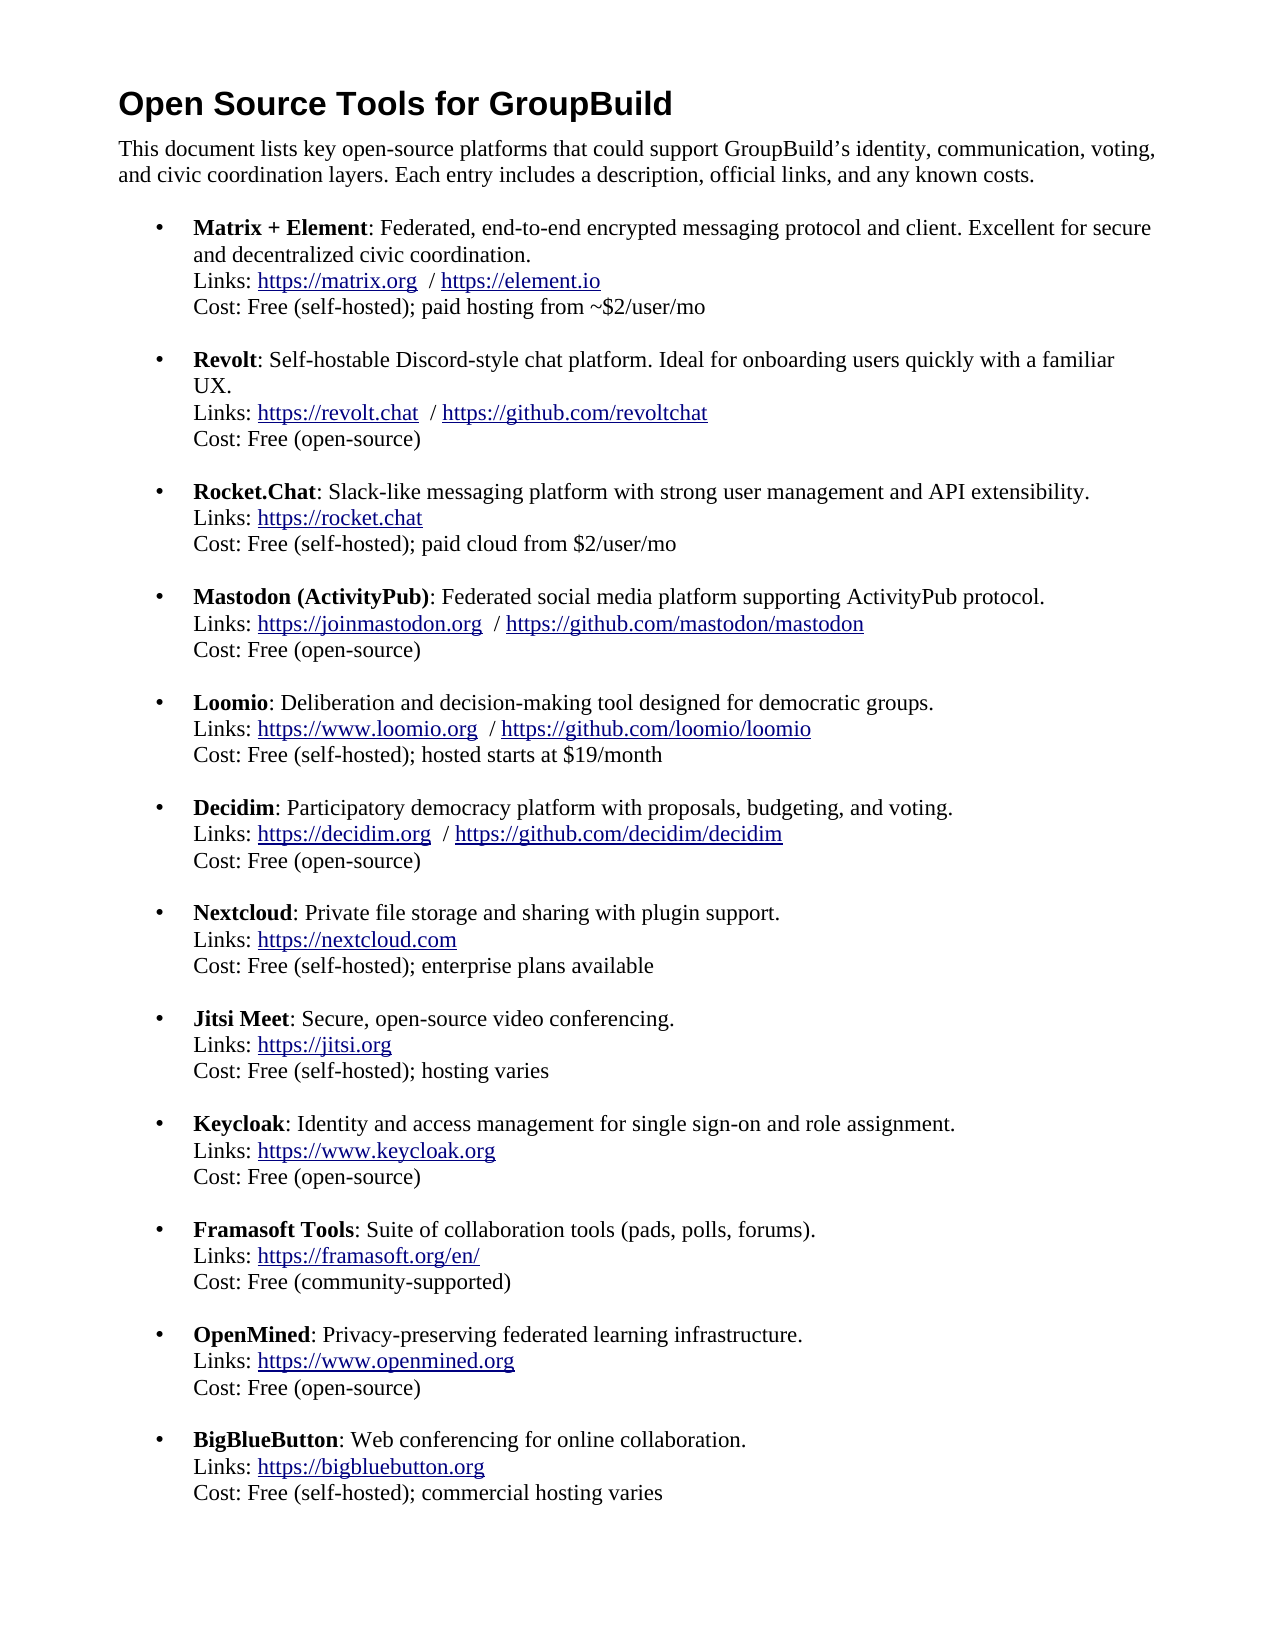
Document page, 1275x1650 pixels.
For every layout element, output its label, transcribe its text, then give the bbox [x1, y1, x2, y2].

list Keycloak: Identity and access management for single sign-on and role assignment. [156, 1110, 1157, 1137]
list Nextcloud: Private file storage and sharing with plugin support. [156, 899, 1157, 926]
subtitle Open Source Tools for GroupBuild [118, 84, 1157, 123]
list Links: https://matrix.org / https://element.io [156, 267, 1157, 293]
list Loomio: Deliberation and decision-making tool designed for democratic groups. [156, 689, 1157, 715]
list Links: https://www.openmined.org [156, 1347, 1157, 1374]
list Links: https://revolt.chat / https://github.com/revoltchat [156, 399, 1157, 425]
list OpenMined: Privacy-preserving federated learning infrastructure. [156, 1321, 1157, 1347]
list BigBlueButton: Web conferencing for online collaboration. [156, 1427, 1157, 1453]
list Decidim: Participatory democracy platform with proposals, budgeting, and voting. [156, 794, 1157, 820]
list Links: https://decidim.org / https://github.com/decidim/decidim [156, 820, 1157, 847]
list Cost: Free (self-hosted); hosting varies [156, 1058, 1157, 1084]
list Links: https://nextcloud.com [156, 926, 1157, 952]
list Links: https://jitsi.org [156, 1031, 1157, 1058]
list Links: https://www.loomio.org / https://github.com/loomio/loomio [156, 715, 1157, 741]
list Cost: Free (open-source) [156, 1163, 1157, 1189]
list Links: https://rocket.chat [156, 504, 1157, 531]
list Mastodon (ActivityPub): Federated social media platform supporting ActivityPub protocol. [156, 583, 1157, 609]
list Cost: Free (open-source) [156, 425, 1157, 451]
list Cost: Free (self-hosted); hosted starts at $19/month [156, 741, 1157, 768]
list Cost: Free (open-source) [156, 1374, 1157, 1400]
list Jitsi Meet: Secure, open-source video conferencing. [156, 1005, 1157, 1031]
list Framasoft Tools: Suite of collaboration tools (pads, polls, forums). [156, 1216, 1157, 1242]
list Matrix + Element: Federated, end-to-end encrypted messaging protocol and client. Excellent for secure and decentralized civic coordination. [156, 214, 1157, 267]
list Cost: Free (self-hosted); paid cloud from $2/user/mo [156, 531, 1157, 557]
list Revolt: Self-hostable Discord-style chat platform. Ideal for onboarding users quickly with a familiar UX. [156, 346, 1157, 399]
list Cost: Free (self-hosted); paid hosting from ~$2/user/mo [156, 293, 1157, 320]
list Rocket.Chat: Slack-like messaging platform with strong user management and API extensibility. [156, 478, 1157, 504]
list Links: https://bigbluebutton.org [156, 1453, 1157, 1479]
list Cost: Free (self-hosted); commercial hosting varies [156, 1479, 1157, 1506]
list Links: https://joinmastodon.org / https://github.com/mastodon/mastodon [156, 609, 1157, 636]
list Cost: Free (self-hosted); enterprise plans available [156, 952, 1157, 978]
list Links: https://www.keycloak.org [156, 1137, 1157, 1163]
list Cost: Free (open-source) [156, 636, 1157, 662]
text This document lists key open-source platforms that could support GroupBuild’s identity, communication, voting, and civic coordination layers. Each entry includes a description, official links, and any known costs. [118, 135, 1157, 188]
list Links: https://framasoft.org/en/ [156, 1242, 1157, 1268]
list Cost: Free (open-source) [156, 847, 1157, 873]
list Cost: Free (community-supported) [156, 1268, 1157, 1295]
